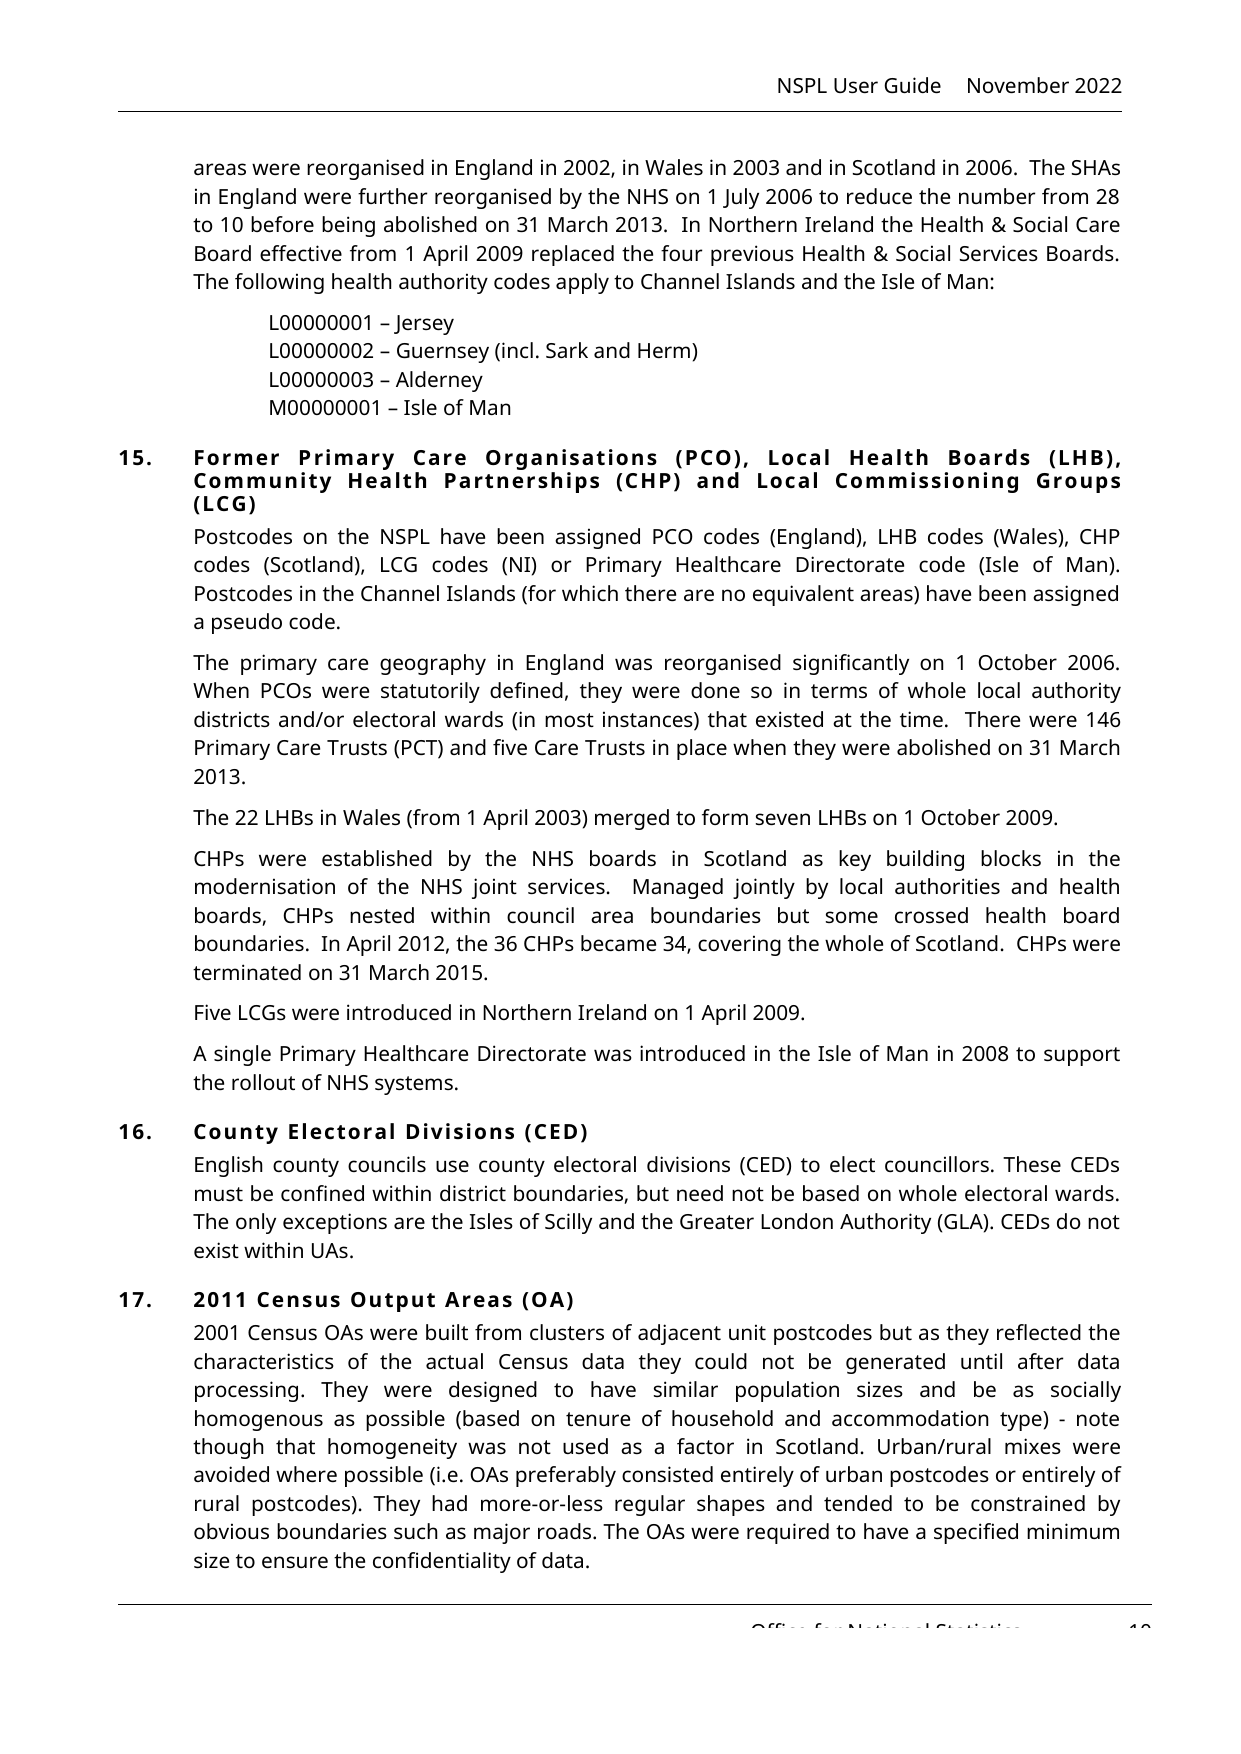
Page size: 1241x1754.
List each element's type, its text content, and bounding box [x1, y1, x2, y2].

text L00000002 – Guernsey (incl. Sark and Herm) [268, 337, 1122, 365]
text The primary care geography in England was reorganised significantly on 1 October 2006. When PCOs were statutorily defined, they were done so in terms of whole local authority districts and/or electoral wards (in most instances) that existed at the time. There were 146 Primary Care Trusts (PCT) and five Care Trusts in place when they were abolished on 31 March 2013. [193, 648, 1122, 790]
subtitle 15. Former Primary Care Organisations (PCO), Local Health Boards (LHB), Community Health Partnerships (CHP) and Local Commissioning Groups (LCG) [118, 447, 1122, 516]
text CHPs were established by the NHS boards in Scotland as key building blocks in the modernisation of the NHS joint services. Managed jointly by local authorities and health boards, CHPs nested within council area boundaries but some crossed health board boundaries. In April 2012, the 36 CHPs became 34, covering the whole of Scotland. CHPs were terminated on 31 March 2015. [193, 844, 1122, 986]
subtitle 17. 2011 Census Output Areas (OA) [118, 1289, 1122, 1312]
text English county councils use county electoral divisions (CED) to elect councillors. These CEDs must be confined within district boundaries, but need not be based on whole electoral wards. The only exceptions are the Isles of Scilly and the Greater London Authority (GLA). CEDs do not exist within UAs. [193, 1151, 1122, 1264]
text A single Primary Healthcare Directorate was introduced in the Isle of Man in 2008 to support the rollout of NHS systems. [193, 1039, 1122, 1096]
text The 22 LHBs in Wales (from 1 April 2003) merged to form seven LHBs on 1 October 2009. [193, 803, 1122, 831]
text Postcodes on the NSPL have been assigned PCO codes (England), LHB codes (Wales), CHP codes (Scotland), LCG codes (NI) or Primary Healthcare Directorate code (Isle of Man). Postcodes in the Channel Islands (for which there are no equivalent areas) have been assigned a pseudo code. [193, 522, 1122, 636]
text L00000001 – Jersey [268, 308, 1122, 337]
text areas were reorganised in England in 2002, in Wales in 2003 and in Scotland in 2006. The SHAs in England were further reorganised by the NHS on 1 July 2006 to reduce the number from 28 to 10 before being abolished on 31 March 2013. In Northern Ireland the Health & Social Care Board effective from 1 April 2009 replaced the four previous Health & Social Services Boards. The following health authority codes apply to Channel Islands and the Isle of Man: [193, 153, 1122, 296]
text 2001 Census OAs were built from clusters of adjacent unit postcodes but as they reflected the characteristics of the actual Census data they could not be generated until after data processing. They were designed to have similar population sizes and be as socially homogenous as possible (based on tenure of household and accommodation type) - note though that homogeneity was not used as a factor in Scotland. Urban/rural mixes were avoided where possible (i.e. OAs preferably consisted entirely of urban postcodes or entirely of rural postcodes). They had more-or-less regular shapes and tended to be constrained by obvious boundaries such as major roads. The OAs were required to have a specified minimum size to ensure the confidentiality of data. [193, 1318, 1122, 1574]
text M00000001 – Isle of Man [268, 393, 1122, 422]
text L00000003 – Alderney [268, 365, 1122, 393]
text Five LCGs were introduced in Northern Ireland on 1 April 2009. [193, 998, 1122, 1027]
subtitle 16. County Electoral Divisions (CED) [118, 1121, 1122, 1144]
